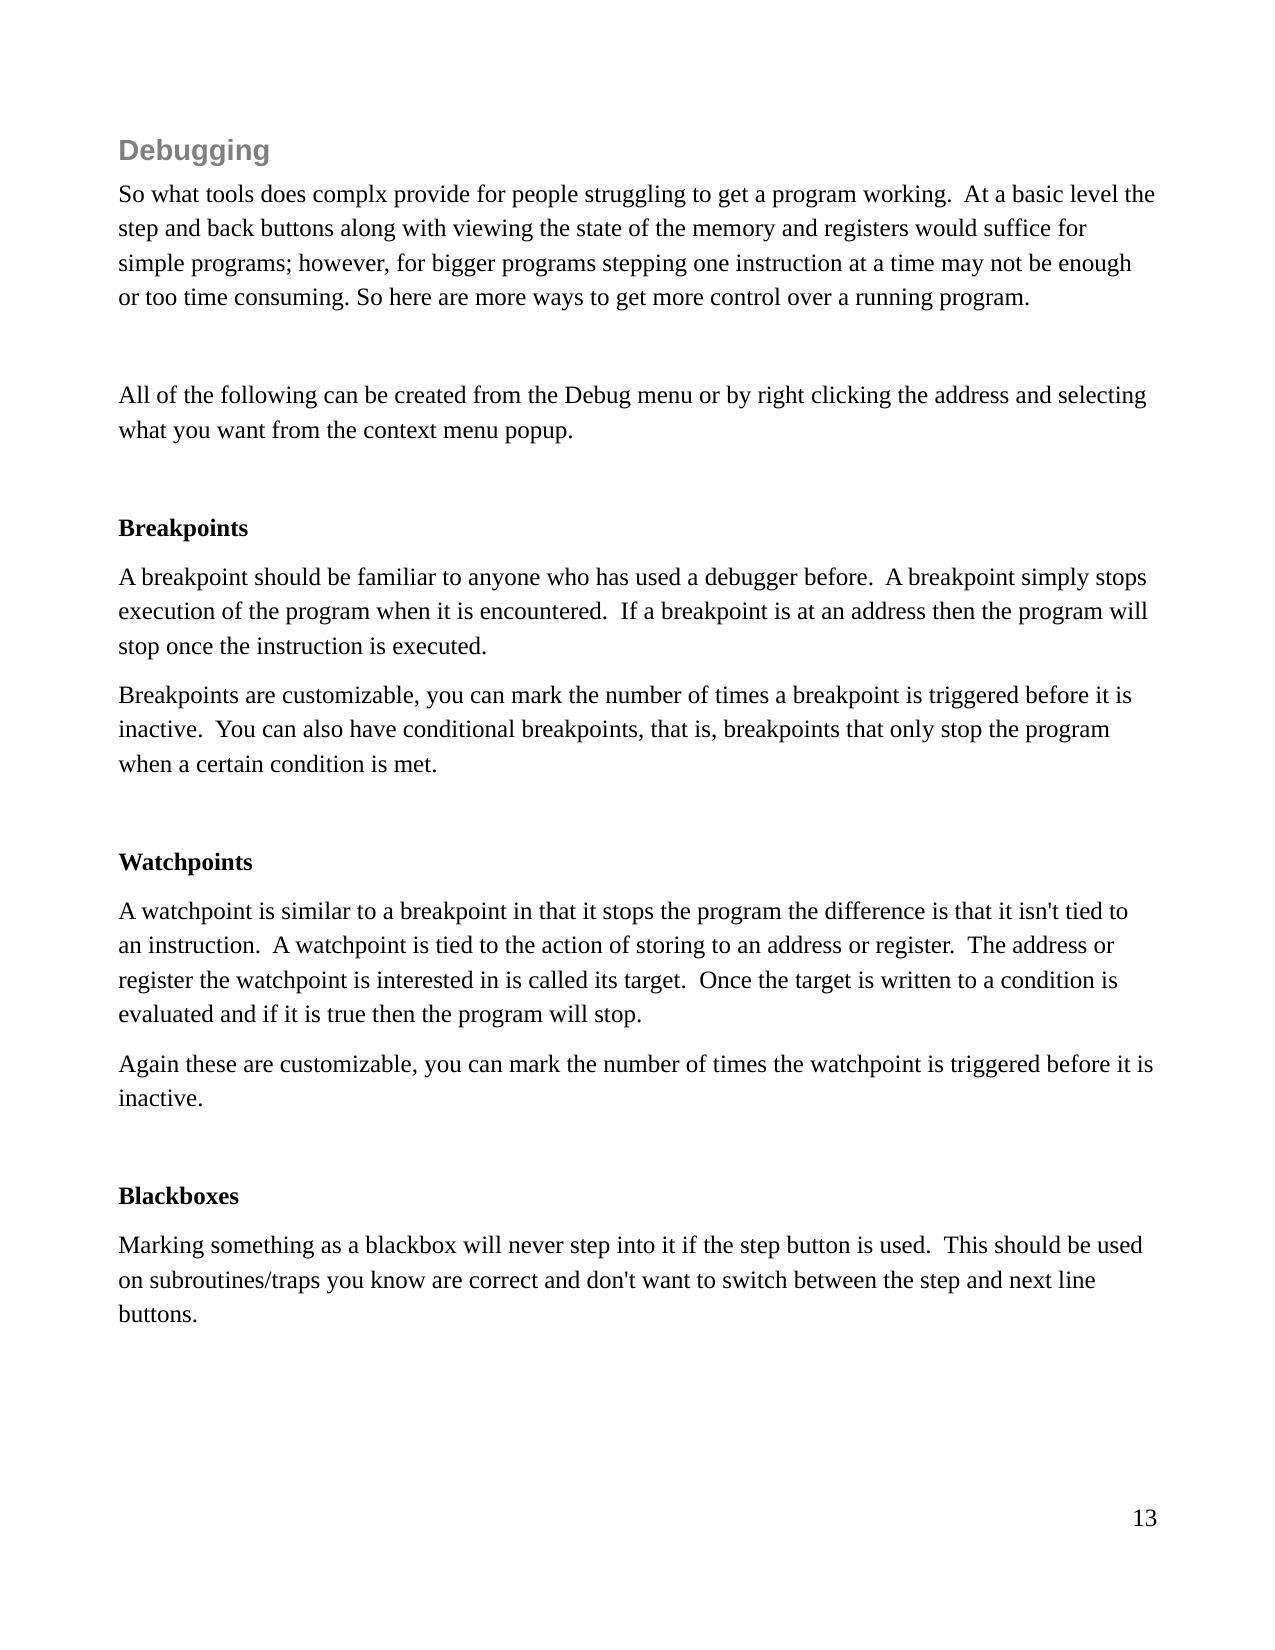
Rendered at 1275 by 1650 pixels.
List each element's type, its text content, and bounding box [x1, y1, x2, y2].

text Watchpoints [118, 847, 1157, 876]
text So what tools does complx provide for people struggling to get a program working. At a basic level the step and back buttons along with viewing the state of the memory and registers would suffice for simple programs; however, for bigger programs stepping one instruction at a time may not be enough or too time consuming. So here are more ways to get more control over a running program. [118, 179, 1157, 311]
subtitle Debugging [118, 133, 1157, 166]
text Breakpoints are customizable, you can mark the number of times a breakpoint is triggered before it is inactive. You can also have conditional breakpoints, that is, breakpoints that only stop the program when a certain condition is met. [118, 680, 1157, 778]
text A breakpoint should be familiar to anyone who has used a debugger before. A breakpoint simply stops execution of the program when it is encountered. If a breakpoint is at an address then the program will stop once the instruction is executed. [118, 562, 1157, 660]
text All of the following can be created from the Debug menu or by right clicking the address and selecting what you want from the context menu popup. [118, 380, 1157, 443]
text Breakpoints [118, 513, 1157, 542]
text Blackboxes [118, 1181, 1157, 1210]
text A watchpoint is similar to a breakpoint in that it stops the program the difference is that it isn't tied to an instruction. A watchpoint is tied to the action of storing to an address or register. The address or register the watchpoint is interested in is called its target. Once the target is written to a condition is evaluated and if it is true then the program will stop. [118, 896, 1157, 1028]
text Again these are customizable, you can mark the number of times the watchpoint is triggered before it is inactive. [118, 1049, 1157, 1112]
text Marking something as a blackbox will never step into it if the step button is used. This should be used on subroutines/traps you know are correct and don't want to switch between the step and next line buttons. [118, 1230, 1157, 1328]
